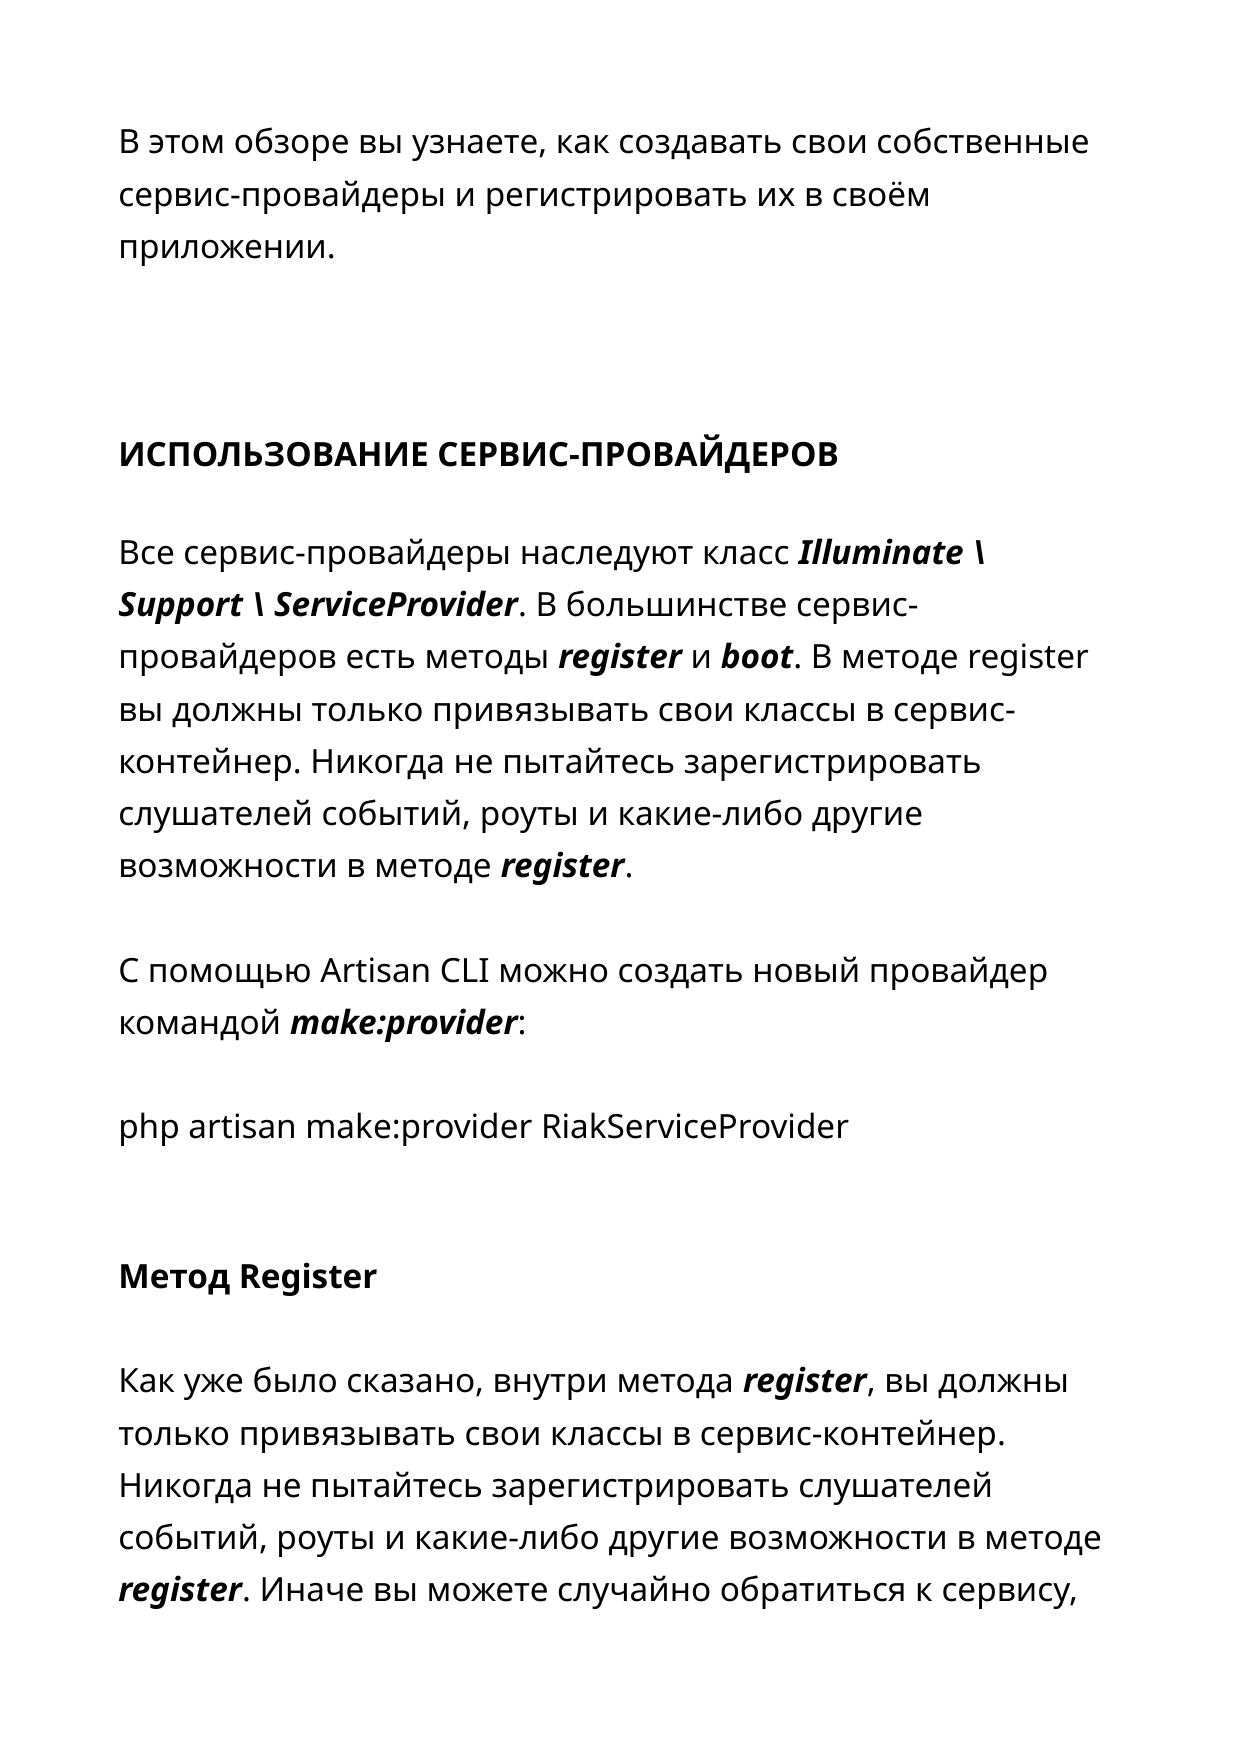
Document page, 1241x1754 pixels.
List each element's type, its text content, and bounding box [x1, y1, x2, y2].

text Как уже было сказано, внутри метода register, вы должны только привязывать свои классы в сервис-контейнер. Никогда не пытайтесь зарегистрировать слушателей событий, роуты и какие-либо другие возможности в методе register. Иначе вы можете случайно обратиться к сервису, [118, 1357, 1122, 1611]
text Все сервис-провайдеры наследуют класс Illuminate \ Support \ ServiceProvider. В большинстве сервис-провайдеров есть методы register и boot. В методе register вы должны только привязывать свои классы в сервис-контейнер. Никогда не пытайтесь зарегистрировать слушателей событий, роуты и какие-либо другие возможности в методе register. [118, 529, 1122, 887]
subtitle ИСПОЛЬЗОВАНИЕ СЕРВИС-ПРОВАЙДЕРОВ [118, 431, 1122, 477]
text С помощью Artisan CLI можно создать новый провайдер командой make:provider: [118, 946, 1122, 1044]
text Метод Register [118, 1253, 1122, 1298]
text php artisan make:provider RiakServiceProvider [118, 1103, 1122, 1148]
text В этом обзоре вы узнаете, как создавать свои собственные сервис-провайдеры и регистрировать их в своём приложении. [118, 118, 1122, 268]
